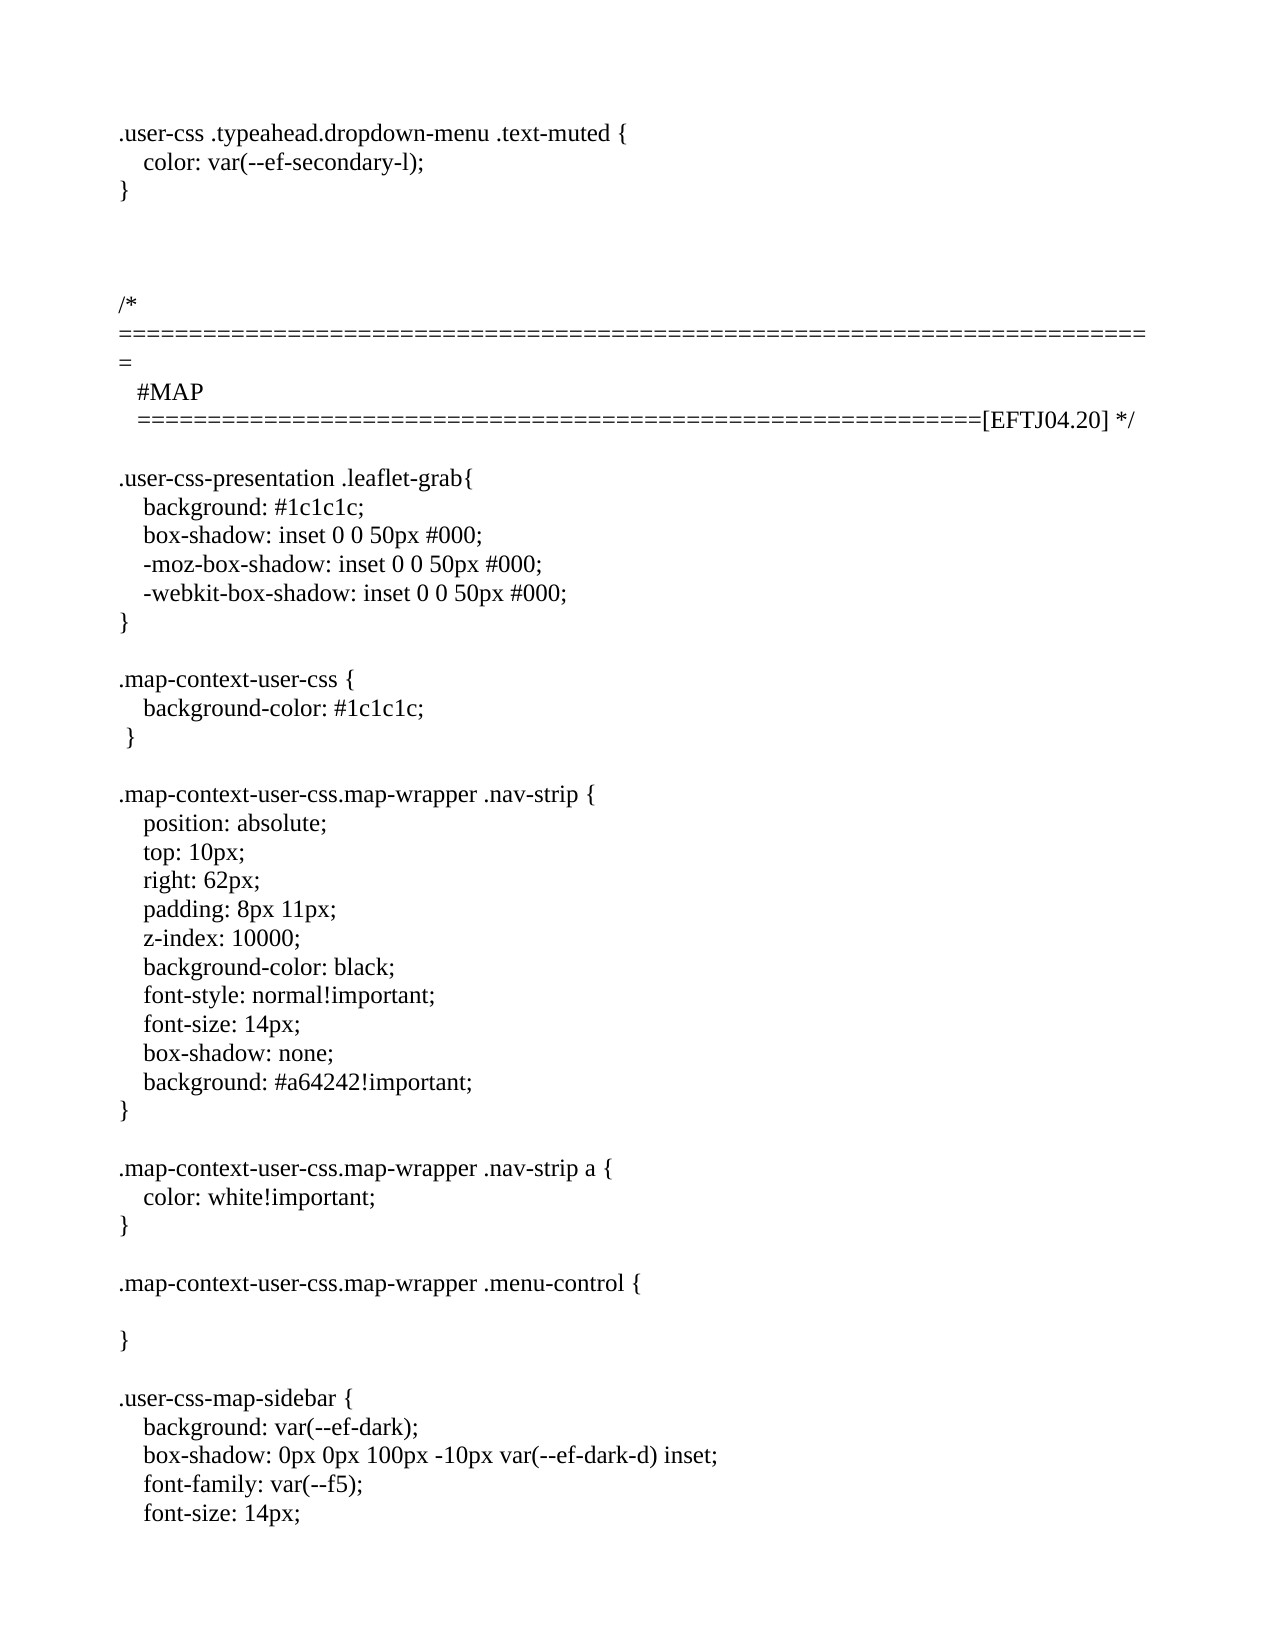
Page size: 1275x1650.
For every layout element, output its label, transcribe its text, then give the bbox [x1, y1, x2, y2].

text } [118, 1211, 1157, 1239]
text box-shadow: none; [118, 1038, 1157, 1067]
text position: absolute; [118, 808, 1157, 837]
text } [118, 176, 1157, 204]
text /* ========================================================================== [118, 291, 1157, 377]
text background-color: black; [118, 952, 1157, 981]
text } [118, 722, 1157, 751]
text z-index: 10000; [118, 923, 1157, 952]
text } [118, 607, 1157, 636]
text ============================================================[EFTJ04.20] */ [118, 406, 1157, 434]
text padding: 8px 11px; [118, 894, 1157, 923]
text font-size: 14px; [118, 1009, 1157, 1038]
text right: 62px; [118, 866, 1157, 894]
text .map-context-user-css.map-wrapper .nav-strip { [118, 779, 1157, 808]
text box-shadow: inset 0 0 50px #000; [118, 521, 1157, 549]
text } [118, 1326, 1157, 1354]
text .map-context-user-css.map-wrapper .menu-control { [118, 1268, 1157, 1297]
text background-color: #1c1c1c; [118, 693, 1157, 722]
text top: 10px; [118, 837, 1157, 866]
text background: #a64242!important; [118, 1067, 1157, 1096]
text .user-css-map-sidebar { [118, 1383, 1157, 1412]
text background: #1c1c1c; [118, 492, 1157, 521]
text font-style: normal!important; [118, 981, 1157, 1009]
text color: white!important; [118, 1182, 1157, 1211]
text .map-context-user-css { [118, 664, 1157, 693]
text color: var(--ef-secondary-l); [118, 147, 1157, 176]
text background: var(--ef-dark); [118, 1412, 1157, 1441]
text -webkit-box-shadow: inset 0 0 50px #000; [118, 578, 1157, 607]
text .user-css .typeahead.dropdown-menu .text-muted { [118, 118, 1157, 147]
text font-size: 14px; [118, 1498, 1157, 1527]
text } [118, 1096, 1157, 1124]
text font-family: var(--f5); [118, 1469, 1157, 1498]
text box-shadow: 0px 0px 100px -10px var(--ef-dark-d) inset; [118, 1441, 1157, 1469]
text .user-css-presentation .leaflet-grab{ [118, 463, 1157, 492]
text .map-context-user-css.map-wrapper .nav-strip a { [118, 1153, 1157, 1182]
text -moz-box-shadow: inset 0 0 50px #000; [118, 549, 1157, 578]
text #MAP [118, 377, 1157, 406]
